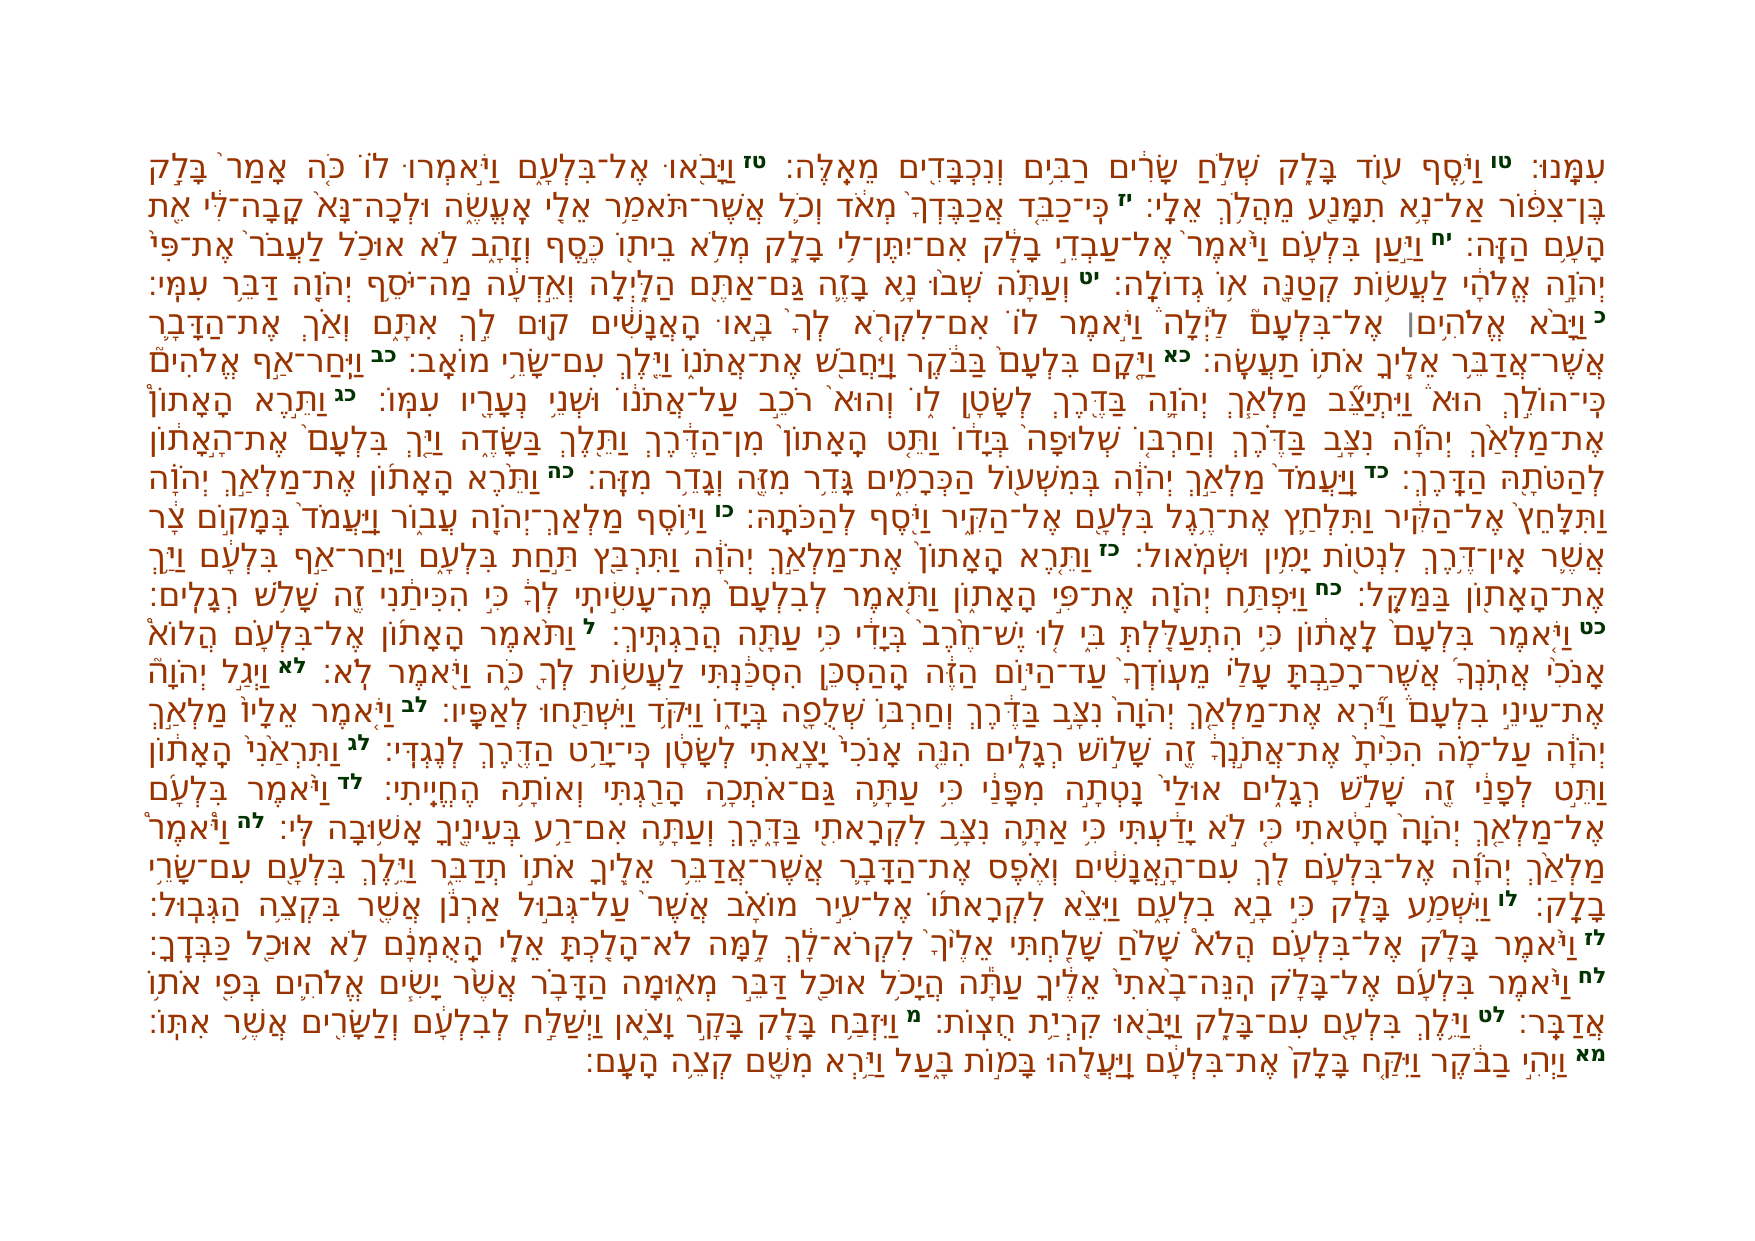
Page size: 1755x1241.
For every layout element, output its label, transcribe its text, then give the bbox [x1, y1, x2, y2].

text עִמָּֽנוּ׃ טו וַיֹּ֥סֶף ע֖וֹד בָּלָ֑ק שְׁלֹ֣חַ שָׂרִ֔ים רַבִּ֥ים וְנִכְבָּדִ֖ים מֵאֵֽלֶּה׃ טז וַיָּבֹ֖אוּ אֶל־בִּלְעָ֑ם וַיֹּ֣אמְרוּ ל֗וֹ כֹּ֤ה אָמַר֙ בָּלָ֣ק בֶּן־צִפּ֔וֹר אַל־נָ֥א תִמָּנַ֖ע מֵהֲלֹ֥ךְ אֵלָֽי׃ יז כִּֽי־כַבֵּ֤ד אֲכַבֶּדְךָ֙ מְאֹ֔ד וְכֹ֛ל אֲשֶׁר־תֹּאמַ֥ר אֵלַ֖י אֶֽעֱשֶׂ֑ה וּלְכָה־נָּא֙ קָֽבָה־לִּ֔י אֵ֖ת הָעָ֥ם הַזֶּֽה׃ יח וַיַּ֣עַן בִּלְעָ֗ם וַיֹּ֙אמֶר֙ אֶל־עַבְדֵ֣י בָלָ֔ק אִם־יִתֶּן־לִ֥י בָלָ֛ק מְלֹ֥א בֵית֖וֹ כֶּ֣סֶף וְזָהָ֑ב לֹ֣א אוּכַ֗ל לַעֲבֹר֙ אֶת־פִּי֙ יְהֹוָ֣ה אֱלֹהָ֔י לַעֲשׂ֥וֹת קְטַנָּ֖ה א֥וֹ גְדוֹלָֽה׃ יט וְעַתָּ֗ה שְׁב֨וּ נָ֥א בָזֶ֛ה גַּם־אַתֶּ֖ם הַלָּ֑יְלָה וְאֵ֣דְעָ֔ה מַה־יֹּסֵ֥ף יְהֹוָ֖ה דַּבֵּ֥ר עִמִּֽי׃ כ וַיָּבֹ֨א אֱלֹהִ֥ים׀ אֶל־בִּלְעָם֮ לַ֒יְלָה֒ וַיֹּ֣אמֶר ל֗וֹ אִם־לִקְרֹ֤א לְךָ֙ בָּ֣אוּ הָאֲנָשִׁ֔ים ק֖וּם לֵ֣ךְ אִתָּ֑ם וְאַ֗ךְ אֶת־הַדָּבָ֛ר אֲשֶׁר־אֲדַבֵּ֥ר אֵלֶ֖יךָ אֹת֥וֹ תַעֲשֶֽׂה׃ כא וַיָּ֤קׇם בִּלְעָם֙ בַּבֹּ֔קֶר וַֽיַּחֲבֹ֖שׁ אֶת־אֲתֹנ֑וֹ וַיֵּ֖לֶךְ עִם־שָׂרֵ֥י מוֹאָֽב׃ כב וַיִּֽחַר־אַ֣ף אֱלֹהִים֮ כִּֽי־הוֹלֵ֣ךְ הוּא֒ וַיִּתְיַצֵּ֞ב מַלְאַ֧ךְ יְהֹוָ֛ה בַּדֶּ֖רֶךְ לְשָׂטָ֣ן ל֑וֹ וְהוּא֙ רֹכֵ֣ב עַל־אֲתֹנ֔וֹ וּשְׁנֵ֥י נְעָרָ֖יו עִמּֽוֹ׃ כג וַתֵּ֣רֶא הָאָתוֹן֩ אֶת־מַלְאַ֨ךְ יְהֹוָ֜ה נִצָּ֣ב בַּדֶּ֗רֶךְ וְחַרְבּ֤וֹ שְׁלוּפָה֙ בְּיָד֔וֹ וַתֵּ֤ט הָֽאָתוֹן֙ מִן־הַדֶּ֔רֶךְ וַתֵּ֖לֶךְ בַּשָּׂדֶ֑ה וַיַּ֤ךְ בִּלְעָם֙ אֶת־הָ֣אָת֔וֹן לְהַטֹּתָ֖הּ הַדָּֽרֶךְ׃ כד וַֽיַּעֲמֹד֙ מַלְאַ֣ךְ יְהֹוָ֔ה בְּמִשְׁע֖וֹל הַכְּרָמִ֑ים גָּדֵ֥ר מִזֶּ֖ה וְגָדֵ֥ר מִזֶּֽה׃ כה וַתֵּ֨רֶא הָאָת֜וֹן אֶת־מַלְאַ֣ךְ יְהֹוָ֗ה וַתִּלָּחֵץ֙ אֶל־הַקִּ֔יר וַתִּלְחַ֛ץ אֶת־רֶ֥גֶל בִּלְעָ֖ם אֶל־הַקִּ֑יר וַיֹּ֖סֶף לְהַכֹּתָֽהּ׃ כו וַיּ֥וֹסֶף מַלְאַךְ־יְהֹוָ֖ה עֲב֑וֹר וַֽיַּעֲמֹד֙ בְּמָק֣וֹם צָ֔ר אֲשֶׁ֛ר אֵֽין־דֶּ֥רֶךְ לִנְט֖וֹת יָמִ֥ין וּשְׂמֹֽאול׃ כז וַתֵּ֤רֶא הָֽאָתוֹן֙ אֶת־מַלְאַ֣ךְ יְהֹוָ֔ה וַתִּרְבַּ֖ץ תַּ֣חַת בִּלְעָ֑ם וַיִּֽחַר־אַ֣ף בִּלְעָ֔ם וַיַּ֥ךְ אֶת־הָאָת֖וֹן בַּמַּקֵּֽל׃ כח וַיִּפְתַּ֥ח יְהֹוָ֖ה אֶת־פִּ֣י הָאָת֑וֹן וַתֹּ֤אמֶר לְבִלְעָם֙ מֶה־עָשִׂ֣יתִֽי לְךָ֔ כִּ֣י הִכִּיתַ֔נִי זֶ֖ה שָׁלֹ֥שׁ רְגָלִֽים׃ כט וַיֹּ֤אמֶר בִּלְעָם֙ לָֽאָת֔וֹן כִּ֥י הִתְעַלַּ֖לְתְּ בִּ֑י ל֤וּ יֶשׁ־חֶ֙רֶב֙ בְּיָדִ֔י כִּ֥י עַתָּ֖ה הֲרַגְתִּֽיךְ׃ ל וַתֹּ֨אמֶר הָאָת֜וֹן אֶל־בִּלְעָ֗ם הֲלוֹא֩ אָנֹכִ֨י אֲתֹֽנְךָ֜ אֲשֶׁר־רָכַ֣בְתָּ עָלַ֗י מֵעֽוֹדְךָ֙ עַד־הַיּ֣וֹם הַזֶּ֔ה הַֽהַסְכֵּ֣ן הִסְכַּ֔נְתִּי לַעֲשׂ֥וֹת לְךָ֖ כֹּ֑ה וַיֹּ֖אמֶר לֹֽא׃ לא וַיְגַ֣ל יְהֹוָה֮ אֶת־עֵינֵ֣י בִלְעָם֒ וַיַּ֞רְא אֶת־מַלְאַ֤ךְ יְהֹוָה֙ נִצָּ֣ב בַּדֶּ֔רֶךְ וְחַרְבּ֥וֹ שְׁלֻפָ֖ה בְּיָד֑וֹ וַיִּקֹּ֥ד וַיִּשְׁתַּ֖חוּ לְאַפָּֽיו׃ לב וַיֹּ֤אמֶר אֵלָיו֙ מַלְאַ֣ךְ יְהֹוָ֔ה עַל־מָ֗ה הִכִּ֙יתָ֙ אֶת־אֲתֹ֣נְךָ֔ זֶ֖ה שָׁל֣וֹשׁ רְגָלִ֑ים הִנֵּ֤ה אָנֹכִי֙ יָצָ֣אתִי לְשָׂטָ֔ן כִּֽי־יָרַ֥ט הַדֶּ֖רֶךְ לְנֶגְדִּֽי׃ לג וַתִּרְאַ֙נִי֙ הָֽאָת֔וֹן וַתֵּ֣ט לְפָנַ֔י זֶ֖ה שָׁלֹ֣שׁ רְגָלִ֑ים אוּלַי֙ נָטְתָ֣ה מִפָּנַ֔י כִּ֥י עַתָּ֛ה גַּם־אֹתְכָ֥ה הָרַ֖גְתִּי וְאוֹתָ֥הּ הֶחֱיֵֽיתִי׃ לד וַיֹּ֨אמֶר בִּלְעָ֜ם אֶל־מַלְאַ֤ךְ יְהֹוָה֙ חָטָ֔אתִי כִּ֚י לֹ֣א יָדַ֔עְתִּי כִּ֥י אַתָּ֛ה נִצָּ֥ב לִקְרָאתִ֖י בַּדָּ֑רֶךְ וְעַתָּ֛ה אִם־רַ֥ע בְּעֵינֶ֖יךָ אָשׁ֥וּבָה לִּֽי׃ לה וַיֹּ֩אמֶר֩ מַלְאַ֨ךְ יְהֹוָ֜ה אֶל־בִּלְעָ֗ם לֵ֚ךְ עִם־הָ֣אֲנָשִׁ֔ים וְאֶ֗פֶס אֶת־הַדָּבָ֛ר אֲשֶׁר־אֲדַבֵּ֥ר אֵלֶ֖יךָ אֹת֣וֹ תְדַבֵּ֑ר וַיֵּ֥לֶךְ בִּלְעָ֖ם עִם־שָׂרֵ֥י בָלָֽק׃ לו וַיִּשְׁמַ֥ע בָּלָ֖ק כִּ֣י בָ֣א בִלְעָ֑ם וַיֵּצֵ֨א לִקְרָאת֜וֹ אֶל־עִ֣יר מוֹאָ֗ב אֲשֶׁר֙ עַל־גְּב֣וּל אַרְנֹ֔ן אֲשֶׁ֖ר בִּקְצֵ֥ה הַגְּבֽוּל׃ לז וַיֹּ֨אמֶר בָּלָ֜ק אֶל־בִּלְעָ֗ם הֲלֹא֩ שָׁלֹ֨חַ שָׁלַ֤חְתִּי אֵלֶ֙יךָ֙ לִקְרֹא־לָ֔ךְ לָ֥מָּה לֹא־הָלַ֖כְתָּ אֵלָ֑י הַֽאֻמְנָ֔ם לֹ֥א אוּכַ֖ל כַּבְּדֶֽךָ׃ לח וַיֹּ֨אמֶר בִּלְעָ֜ם אֶל־בָּלָ֗ק הִֽנֵּה־בָ֙אתִי֙ אֵלֶ֔יךָ עַתָּ֕ה הֲיָכֹ֥ל אוּכַ֖ל דַּבֵּ֣ר מְא֑וּמָה הַדָּבָ֗ר אֲשֶׁ֨ר יָשִׂ֧ים אֱלֹהִ֛ים בְּפִ֖י אֹת֥וֹ אֲדַבֵּֽר׃ לט וַיֵּ֥לֶךְ בִּלְעָ֖ם עִם־בָּלָ֑ק וַיָּבֹ֖אוּ קִרְיַ֥ת חֻצֽוֹת׃ מ וַיִּזְבַּ֥ח בָּלָ֖ק בָּקָ֣ר וָצֹ֑אן וַיְשַׁלַּ֣ח לְבִלְעָ֔ם וְלַשָּׂרִ֖ים אֲשֶׁ֥ר אִתּֽוֹ׃ מא וַיְהִ֣י בַבֹּ֔קֶר וַיִּקַּ֤ח בָּלָק֙ אֶת־בִּלְעָ֔ם וַֽיַּעֲלֵ֖הוּ בָּמ֣וֹת בָּ֑עַל וַיַּ֥רְא מִשָּׁ֖ם קְצֵ֥ה הָעָֽם׃ [148, 148, 1606, 1080]
